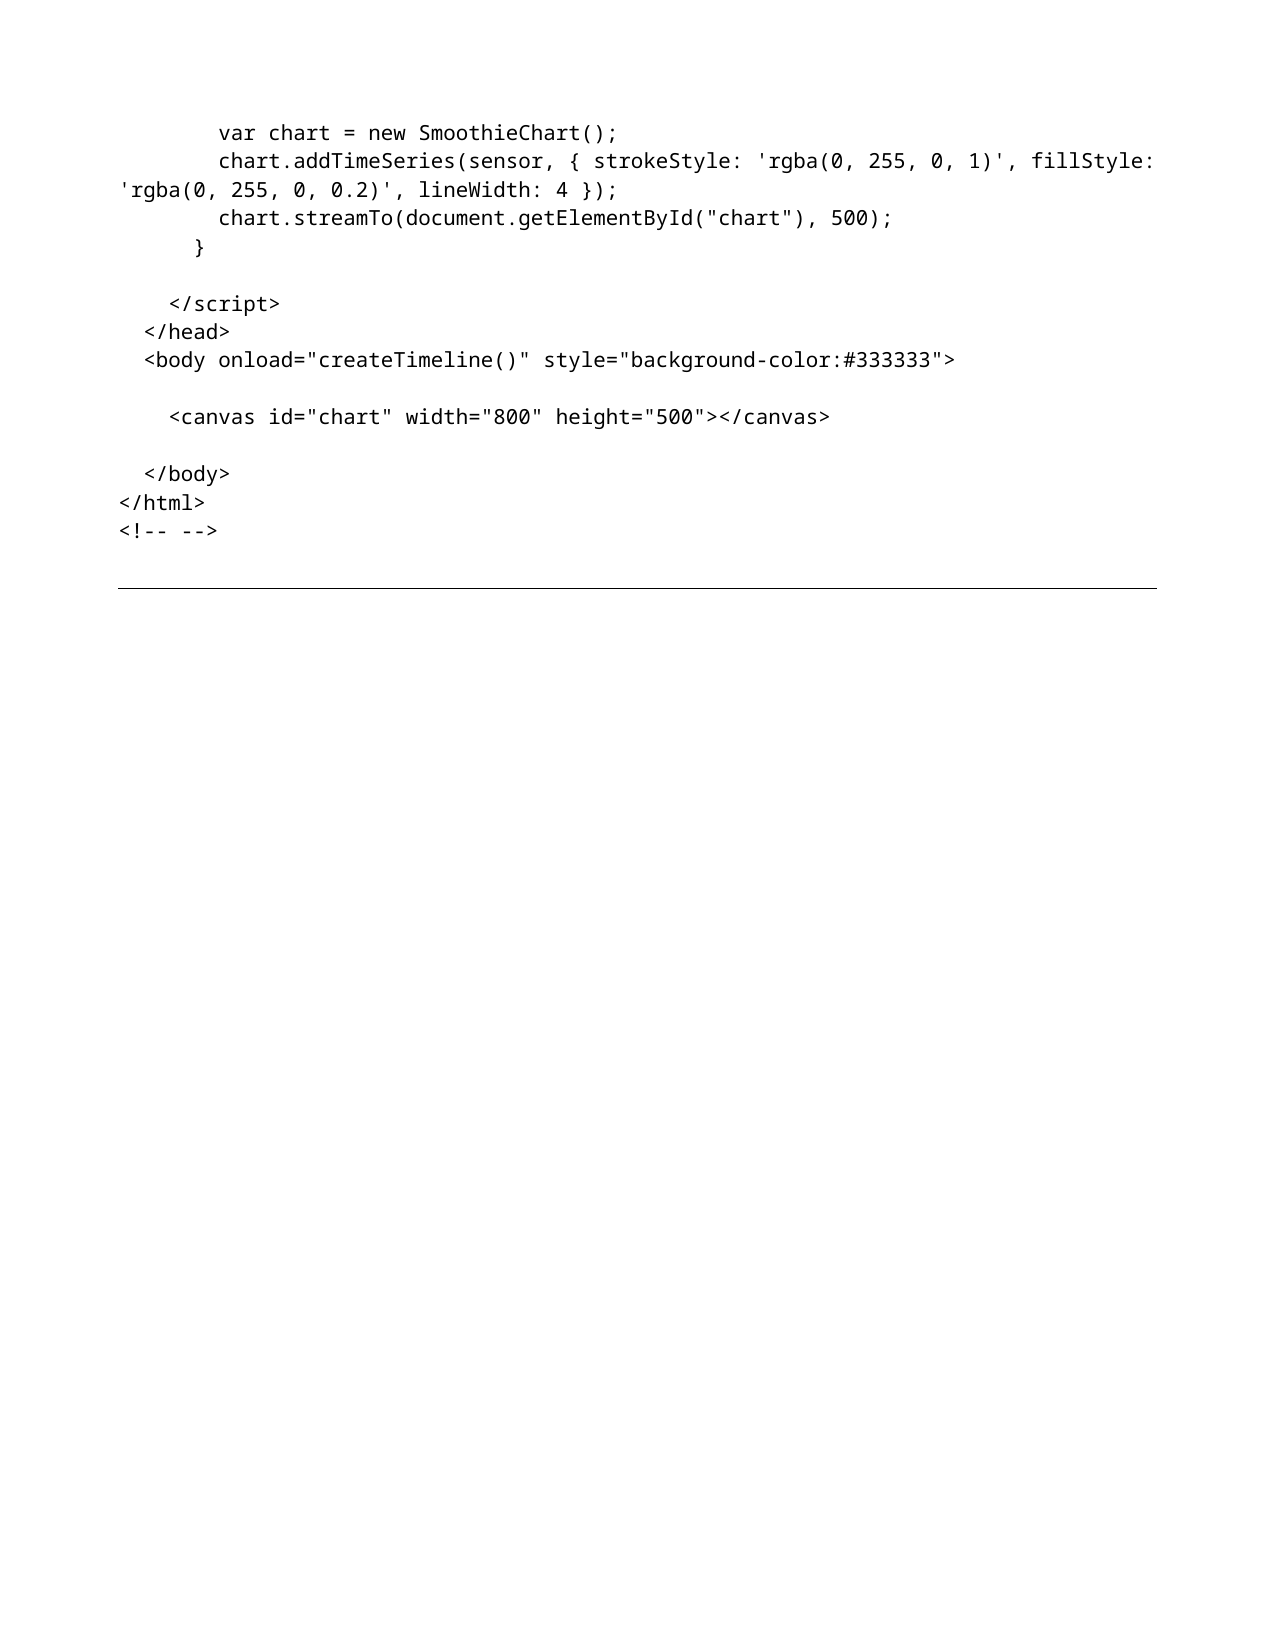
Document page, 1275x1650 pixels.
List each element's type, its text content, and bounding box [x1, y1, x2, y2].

text var chart = new SmoothieChart(); [118, 118, 1157, 147]
text <canvas id="chart" width="800" height="500"></canvas> [118, 402, 1157, 431]
text chart.streamTo(document.getElementById("chart"), 500); [118, 203, 1157, 232]
text <!-- --> [118, 516, 1157, 545]
text </html> [118, 488, 1157, 516]
text <body onload="createTimeline()" style="background-color:#333333"> [118, 346, 1157, 374]
text </body> [118, 459, 1157, 488]
text chart.addTimeSeries(sensor, { strokeStyle: 'rgba(0, 255, 0, 1)', fillStyle: 'rgba(0, 255, 0, 0.2)', lineWidth: 4 }); [118, 147, 1157, 203]
text } [118, 232, 1157, 260]
text </head> [118, 317, 1157, 346]
text </script> [118, 289, 1157, 317]
